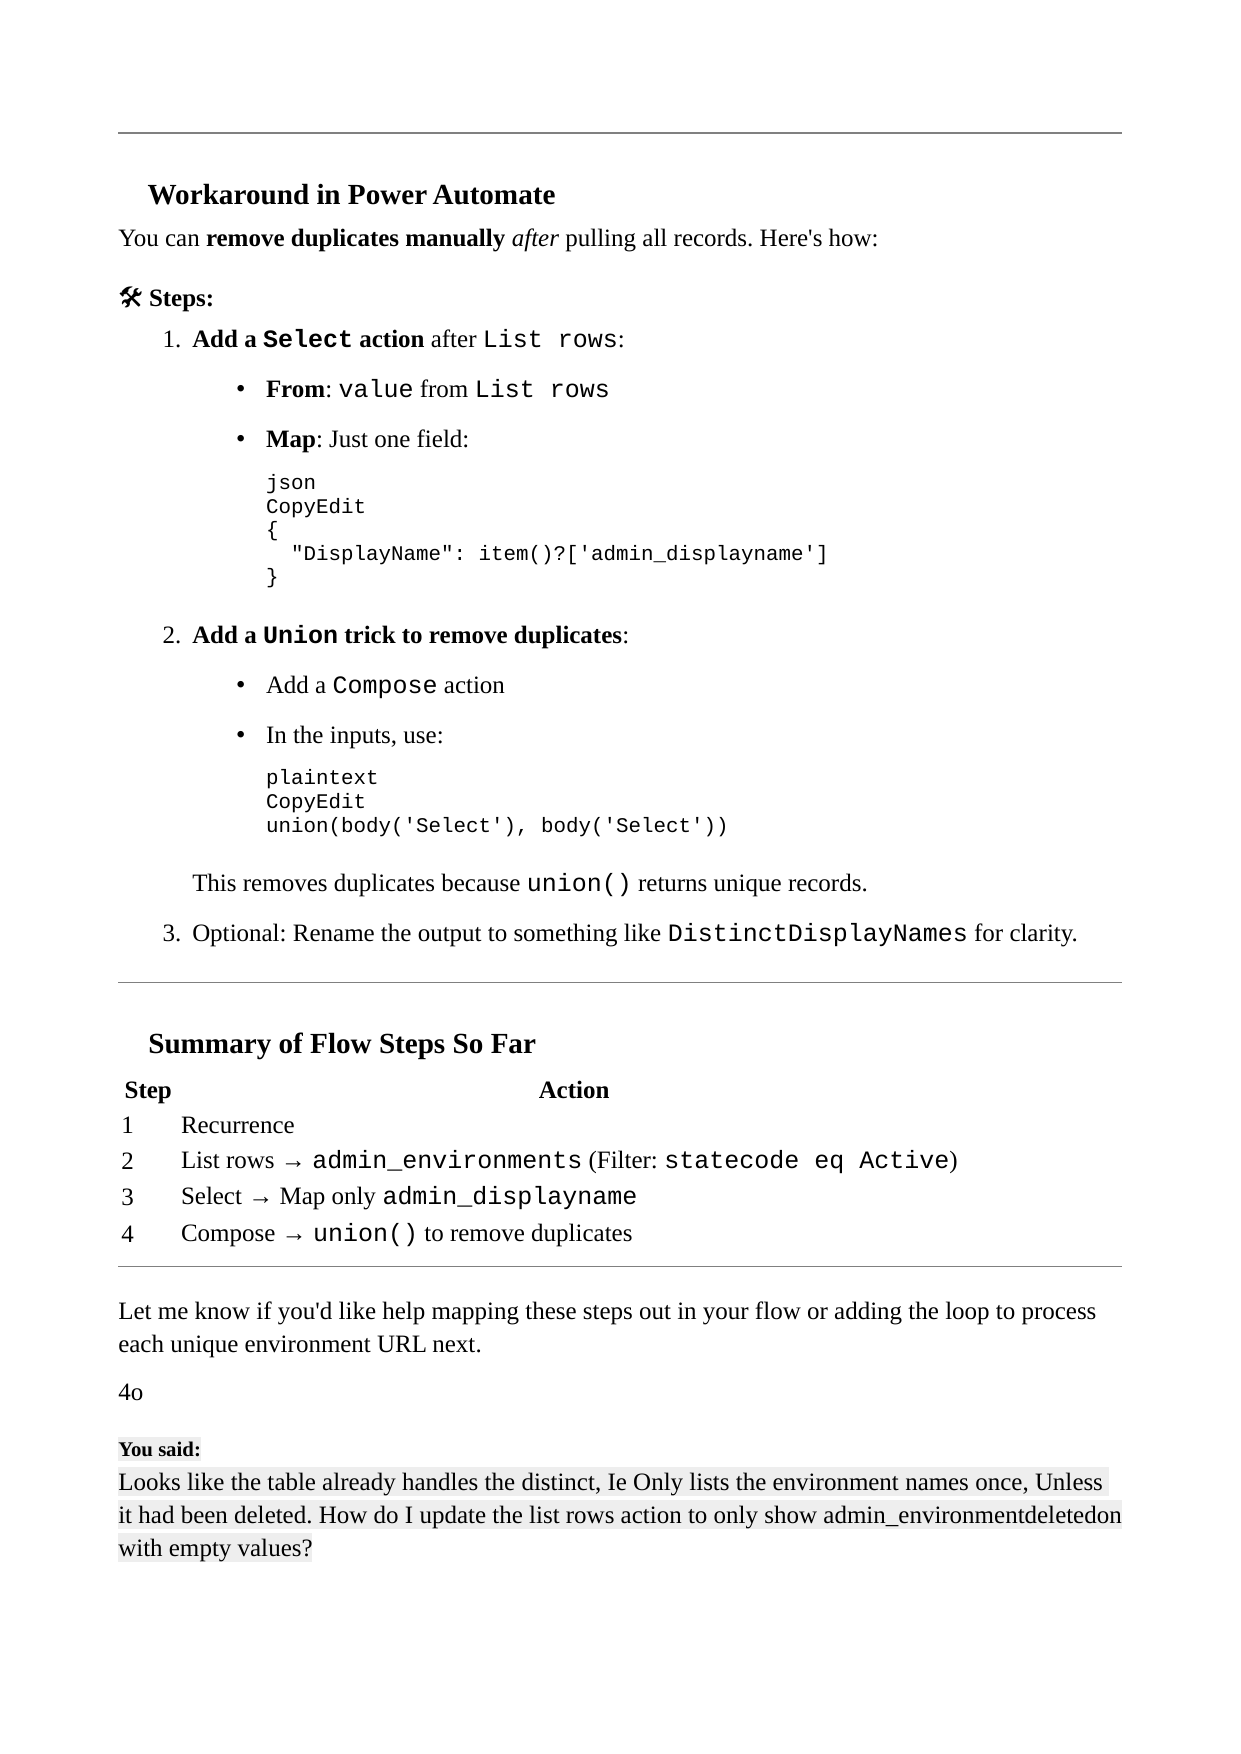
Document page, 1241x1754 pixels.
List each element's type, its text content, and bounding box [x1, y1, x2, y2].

list Optional: Rename the output to something like DistinctDisplayNames for clarity. [162, 918, 1122, 948]
table_cell Recurrence [178, 1107, 970, 1142]
list CopyEdit [236, 496, 1122, 519]
list plaintext [236, 767, 1122, 791]
list json [236, 472, 1122, 496]
table_cell 1 [118, 1107, 178, 1142]
list Add a Select action after List rows: [162, 324, 1122, 355]
list Add a Union trick to remove duplicates: [162, 620, 1122, 651]
text 4o [118, 1377, 1122, 1405]
table_cell Compose → union() to remove duplicates [178, 1215, 970, 1252]
table_cell 3 [118, 1179, 178, 1215]
subtitle ✅ Summary of Flow Steps So Far [118, 1027, 1122, 1060]
text Let me know if you'd like help mapping these steps out in your flow or adding the loop to process each unique environment URL next. [118, 1296, 1122, 1358]
list This removes duplicates because union() returns unique records. [162, 868, 1122, 898]
list union(body('Select'), body('Select')) [236, 814, 1122, 838]
table_cell 2 [118, 1142, 178, 1178]
list } [236, 567, 1122, 590]
list Add a Compose action [236, 670, 1122, 701]
list CopyEdit [236, 791, 1122, 814]
text Looks like the table already handles the distinct, Ie Only lists the environment names once, Unless it had been deleted. How do I update the list rows action to only show admin_environmentdeletedon with empty values? [118, 1467, 1122, 1562]
subtitle You said: [118, 1437, 1122, 1461]
table_cell Select → Map only admin_displayname [178, 1179, 970, 1215]
table_header Action [178, 1073, 970, 1107]
list Map: Just one field: [236, 424, 1122, 453]
table_cell 4 [118, 1215, 178, 1252]
list "DisplayName": item()?['admin_displayname'] [236, 543, 1122, 567]
text You can remove duplicates manually after pulling all records. Here's how: [118, 223, 1122, 252]
list From: value from List rows [236, 374, 1122, 405]
table_header Step [118, 1073, 178, 1107]
subtitle ✅ Workaround in Power Automate [118, 177, 1122, 211]
subtitle 🛠 Steps: [118, 283, 1122, 312]
list In the inputs, use: [236, 720, 1122, 748]
list { [236, 519, 1122, 543]
table_cell List rows → admin_environments (Filter: statecode eq Active) [178, 1142, 970, 1178]
